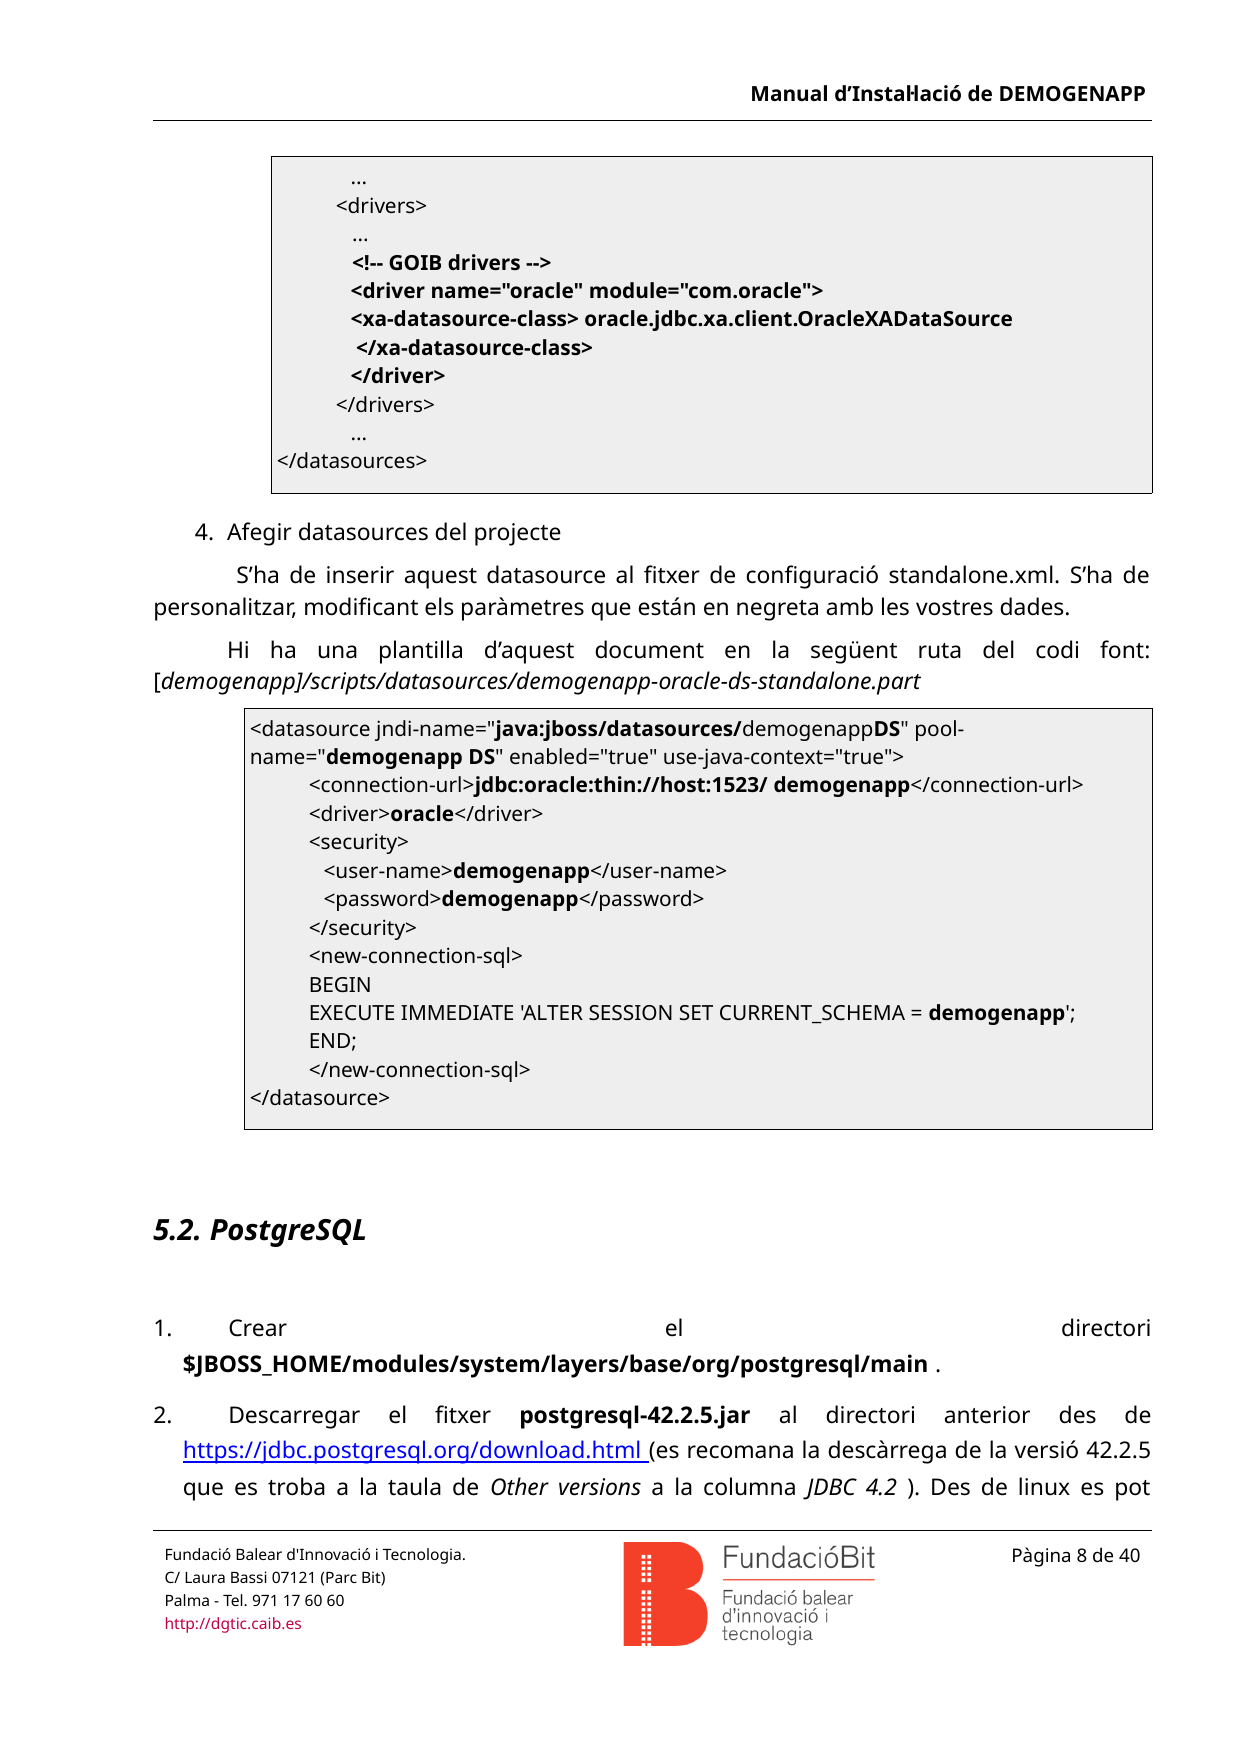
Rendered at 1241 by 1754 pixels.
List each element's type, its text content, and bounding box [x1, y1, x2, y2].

text Hi ha una plantilla d’aquest document en la següent ruta del codi font: [demogenapp]/scripts/datasources/demogenapp-oracle-ds-standalone.part [153, 634, 1152, 696]
text S’ha de inserir aquest datasource al fitxer de configuració standalone.xml. S’ha de personalitzar, modificant els paràmetres que están en negreta amb les vostres dades. [153, 559, 1152, 622]
subtitle PostgreSQL [153, 1209, 1152, 1249]
picture [623, 1542, 875, 1646]
table_header ... <drivers> ... <!-- GOIB drivers --> <driver name="oracle" module="com.oracle"> <xa-datasource-class> oracle.jdbc.xa.client.OracleXADataSource </xa-datasource-class> </driver> </drivers> ... </datasources> [272, 157, 1152, 493]
list Descarregar el fitxer postgresql-42.2.5.jar al directori anterior des de https://jdbc.postgresql.org/download.html (es recomana la descàrrega de la versió 42.2.5 que es troba a la taula de Other versions a la columna JDBC 4.2 ). Des de linux es pot [153, 1398, 1152, 1502]
text 4. Afegir datasources del projecte [153, 516, 1152, 548]
list Crear el directori $JBOSS_HOME/modules/system/layers/base/org/postgresql/main . [153, 1312, 1152, 1379]
table_header <datasource jndi-name="java:jboss/datasources/demogenappDS" pool-name="demogenapp DS" enabled="true" use-java-context="true"> <connection-url>jdbc:oracle:thin://host:1523/ demogenapp</connection-url> <driver>oracle</driver> <security> <user-name>demogenapp</user-name> <password>demogenapp</password> </security> <new-connection-sql> BEGIN EXECUTE IMMEDIATE 'ALTER SESSION SET CURRENT_SCHEMA = demogenapp'; END; </new-connection-sql> </datasource> [245, 709, 1152, 1129]
